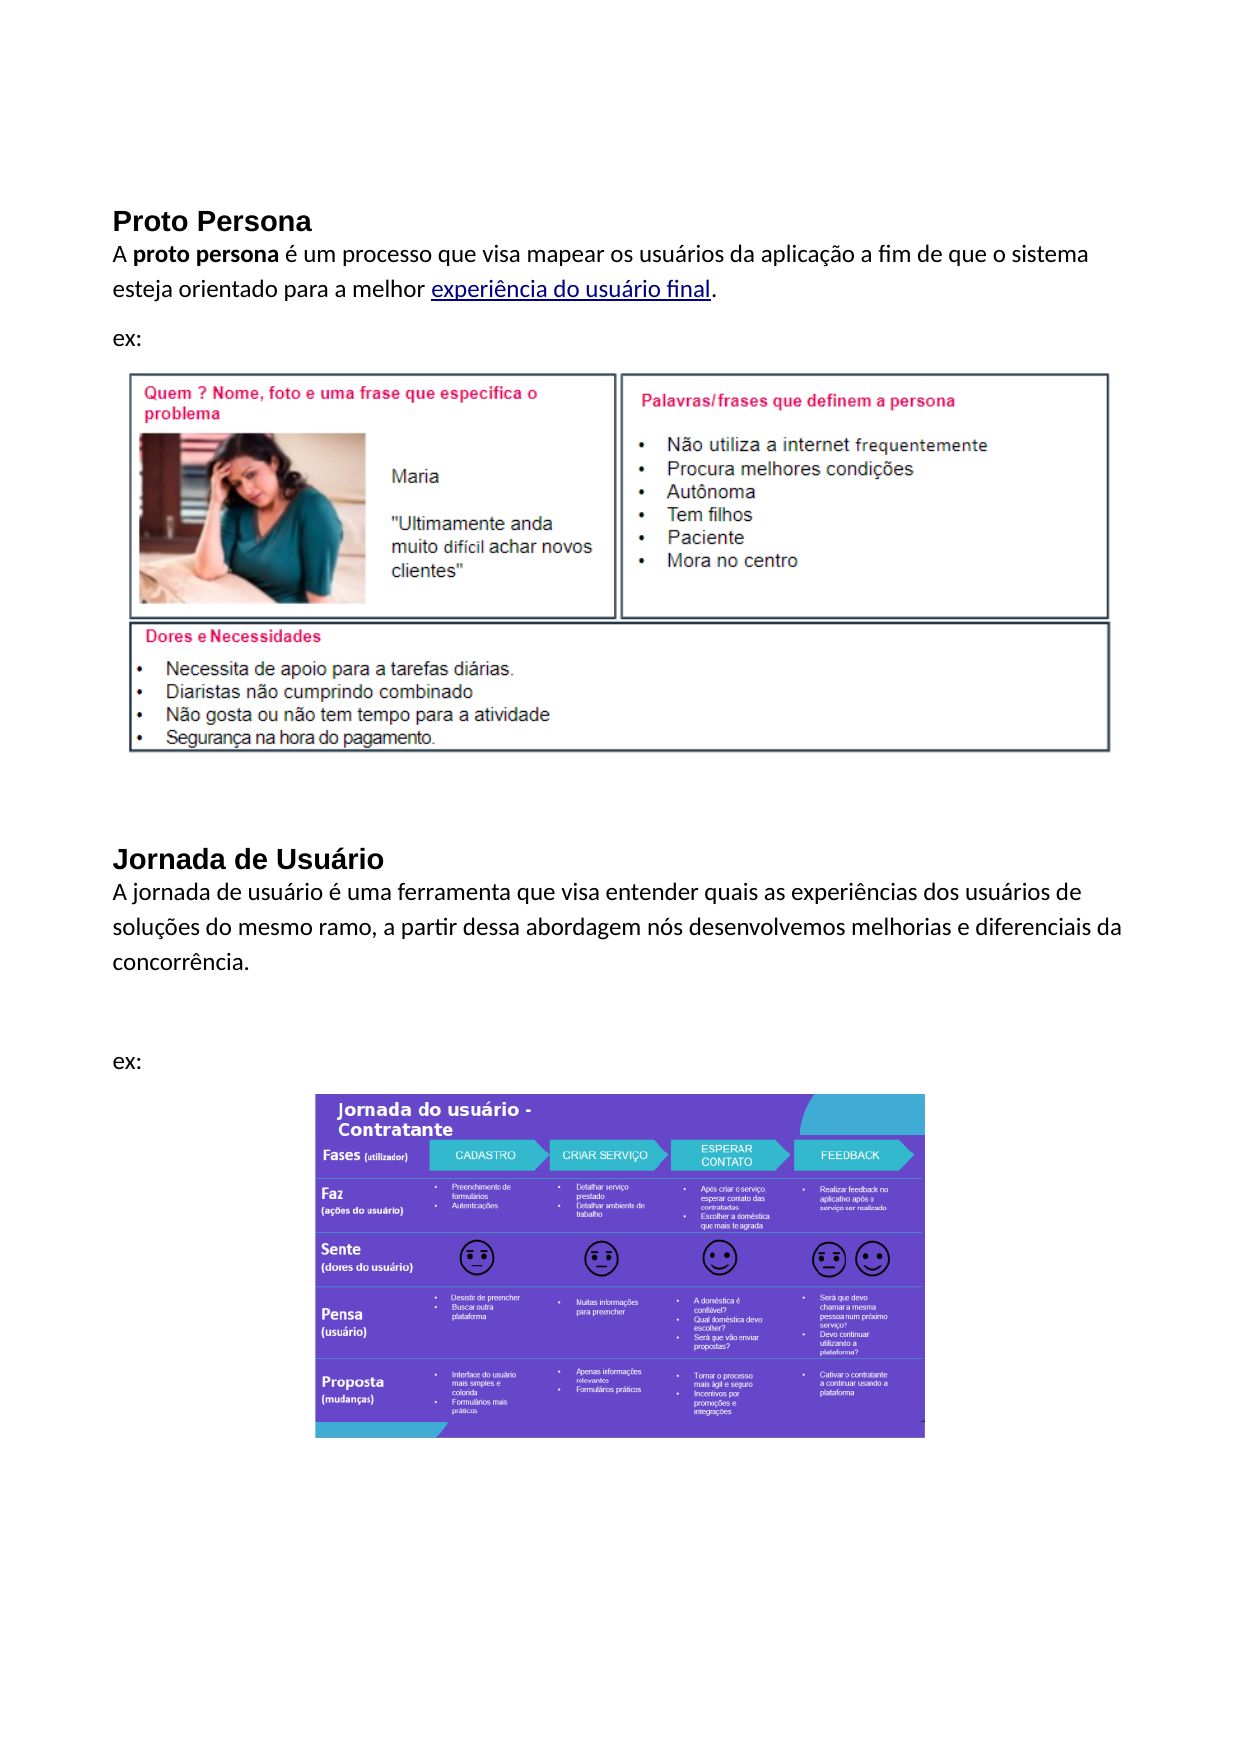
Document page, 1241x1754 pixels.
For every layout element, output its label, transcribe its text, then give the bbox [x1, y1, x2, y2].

subtitle Proto Persona [112, 204, 1128, 238]
picture [315, 1094, 925, 1438]
text A jornada de usuário é uma ferramenta que visa entender quais as experiências dos usuários de soluções do mesmo ramo, a partir dessa abordagem nós desenvolvemos melhorias e diferenciais da concorrência. [112, 876, 1128, 976]
text ex: [112, 1045, 1128, 1076]
text A proto persona é um processo que visa mapear os usuários da aplicação a fim de que o sistema esteja orientado para a melhor experiência do usuário final. [112, 238, 1128, 303]
text ex: [112, 322, 1128, 353]
picture [128, 372, 1112, 753]
subtitle Jornada de Usuário [112, 842, 1128, 876]
